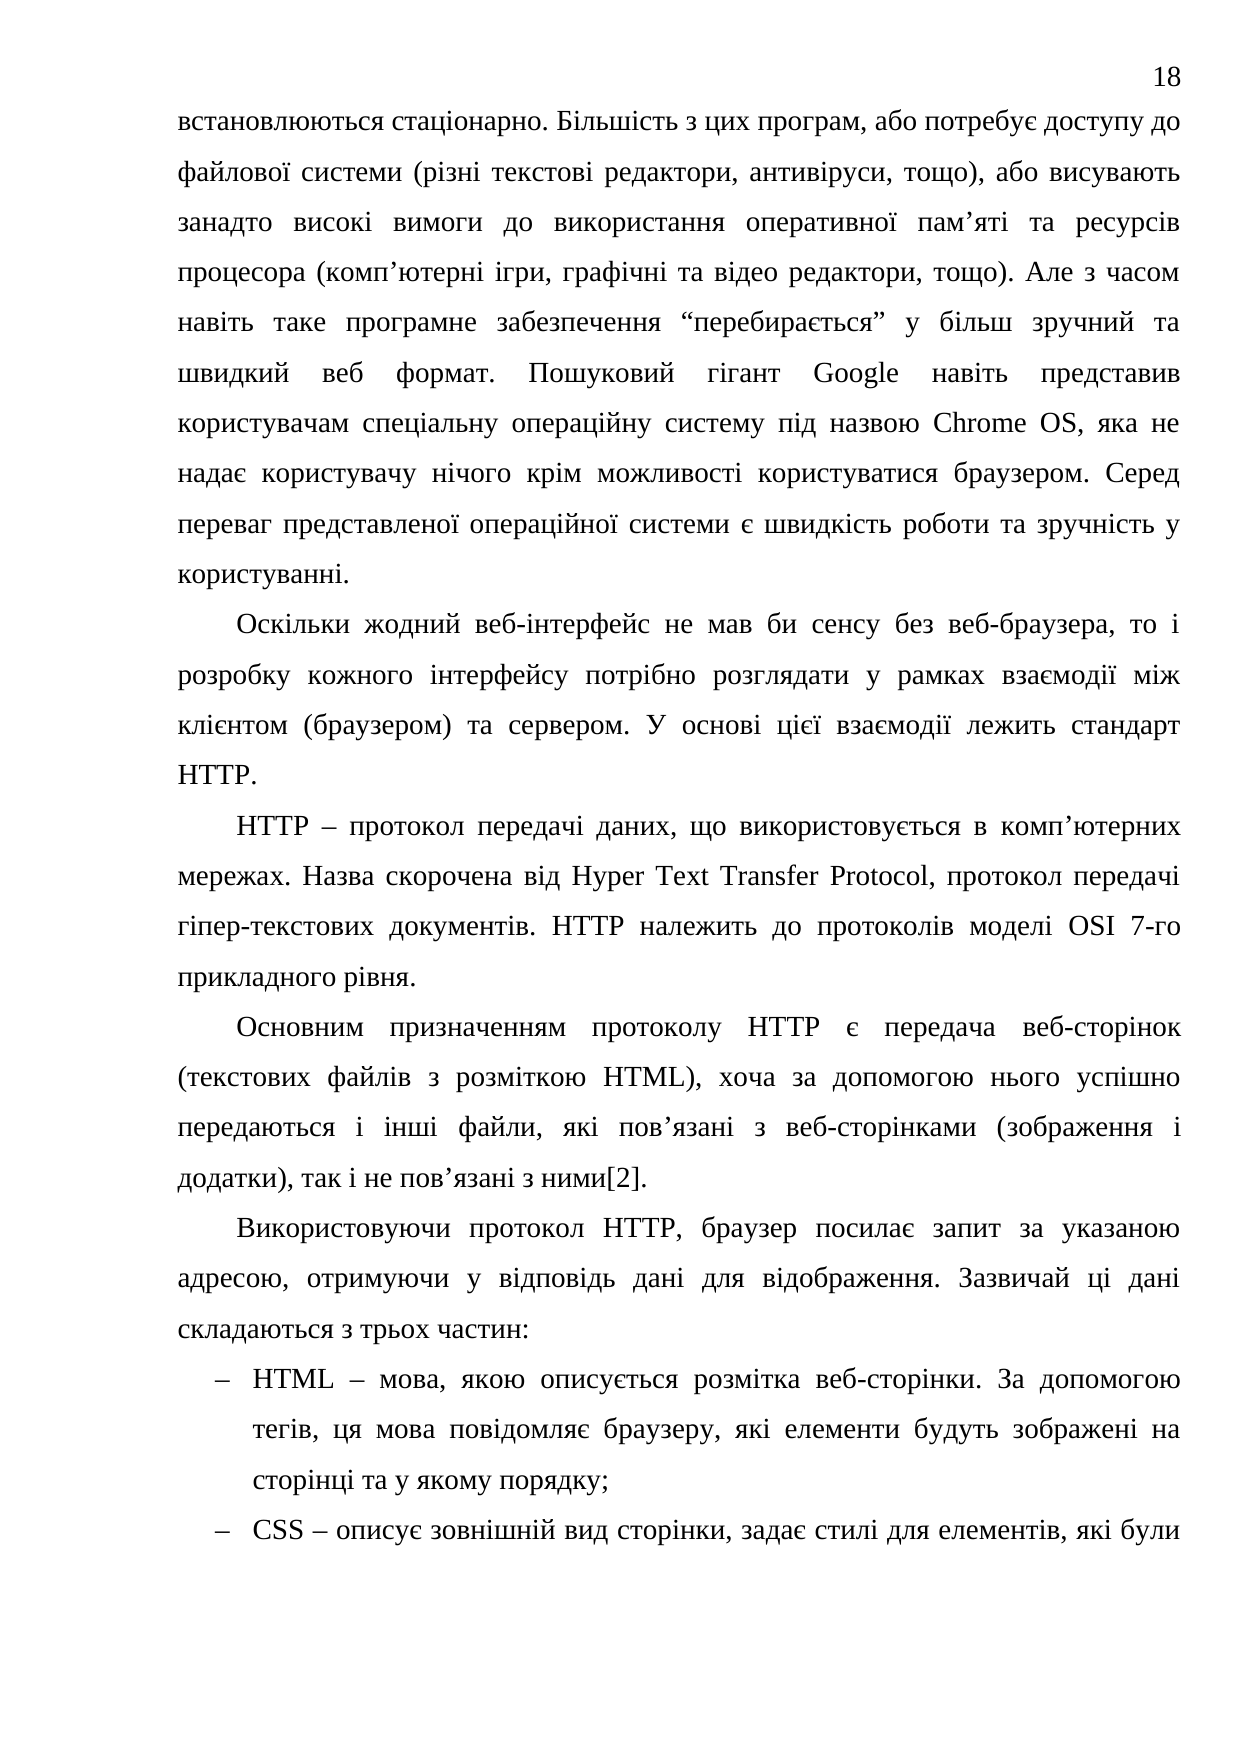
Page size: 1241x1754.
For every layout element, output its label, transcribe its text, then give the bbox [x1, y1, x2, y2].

list CSS – описує зовнішній вид сторінки, задає стилі для елементів, які були [215, 1512, 1181, 1546]
text Використовуючи протокол HTTP, браузер посилає запит за указаною адресою, отримуючи у відповідь дані для відображення. Зазвичай ці дані складаються з трьох частин: [177, 1210, 1181, 1344]
text HTTP – протокол передачі даних, що використовується в комп’ютерних мережах. Назва скорочена від Hyper Text Transfer Protocol, протокол передачі гіпер-текстових документів. HTTP належить до протоколів моделі OSI 7-го прикладного рівня. [177, 808, 1181, 992]
text Оскільки жодний веб-інтерфейс не мав би сенсу без веб-браузера, то і розробку кожного інтерфейсу потрібно розглядати у рамках взаємодії між клієнтом (браузером) та сервером. У основі цієї взаємодії лежить стандарт HTTP. [177, 606, 1181, 791]
text Основним призначенням протоколу HTTP є передача веб-сторінок (текстових файлів з розміткою HTML), хоча за допомогою нього успішно передаються і інші файли, які пов’язані з веб-сторінками (зображення і додатки), так і не пов’язані з ними[2]. [177, 1009, 1181, 1193]
list HTML – мова, якою описується розмітка веб-сторінки. За допомогою тегів, ця мова повідомляє браузеру, які елементи будуть зображені на сторінці та у якому порядку; [215, 1361, 1181, 1495]
text встановлюються стаціонарно. Більшість з цих програм, або потребує доступу до файлової системи (різні текстові редактори, антивіруси, тощо), або висувають занадто високі вимоги до використання оперативної пам’яті та ресурсів процесора (комп’ютерні ігри, графічні та відео редактори, тощо). Але з часом навіть таке програмне забезпечення “перебирається” у більш зручний та швидкий веб формат. Пошуковий гігант Google навіть представив користувачам спеціальну операційну систему під назвою Chrome OS, яка не надає користувачу нічого крім можливості користуватися браузером. Серед переваг представленої операційної системи є швидкість роботи та зручність у користуванні. [177, 103, 1181, 590]
